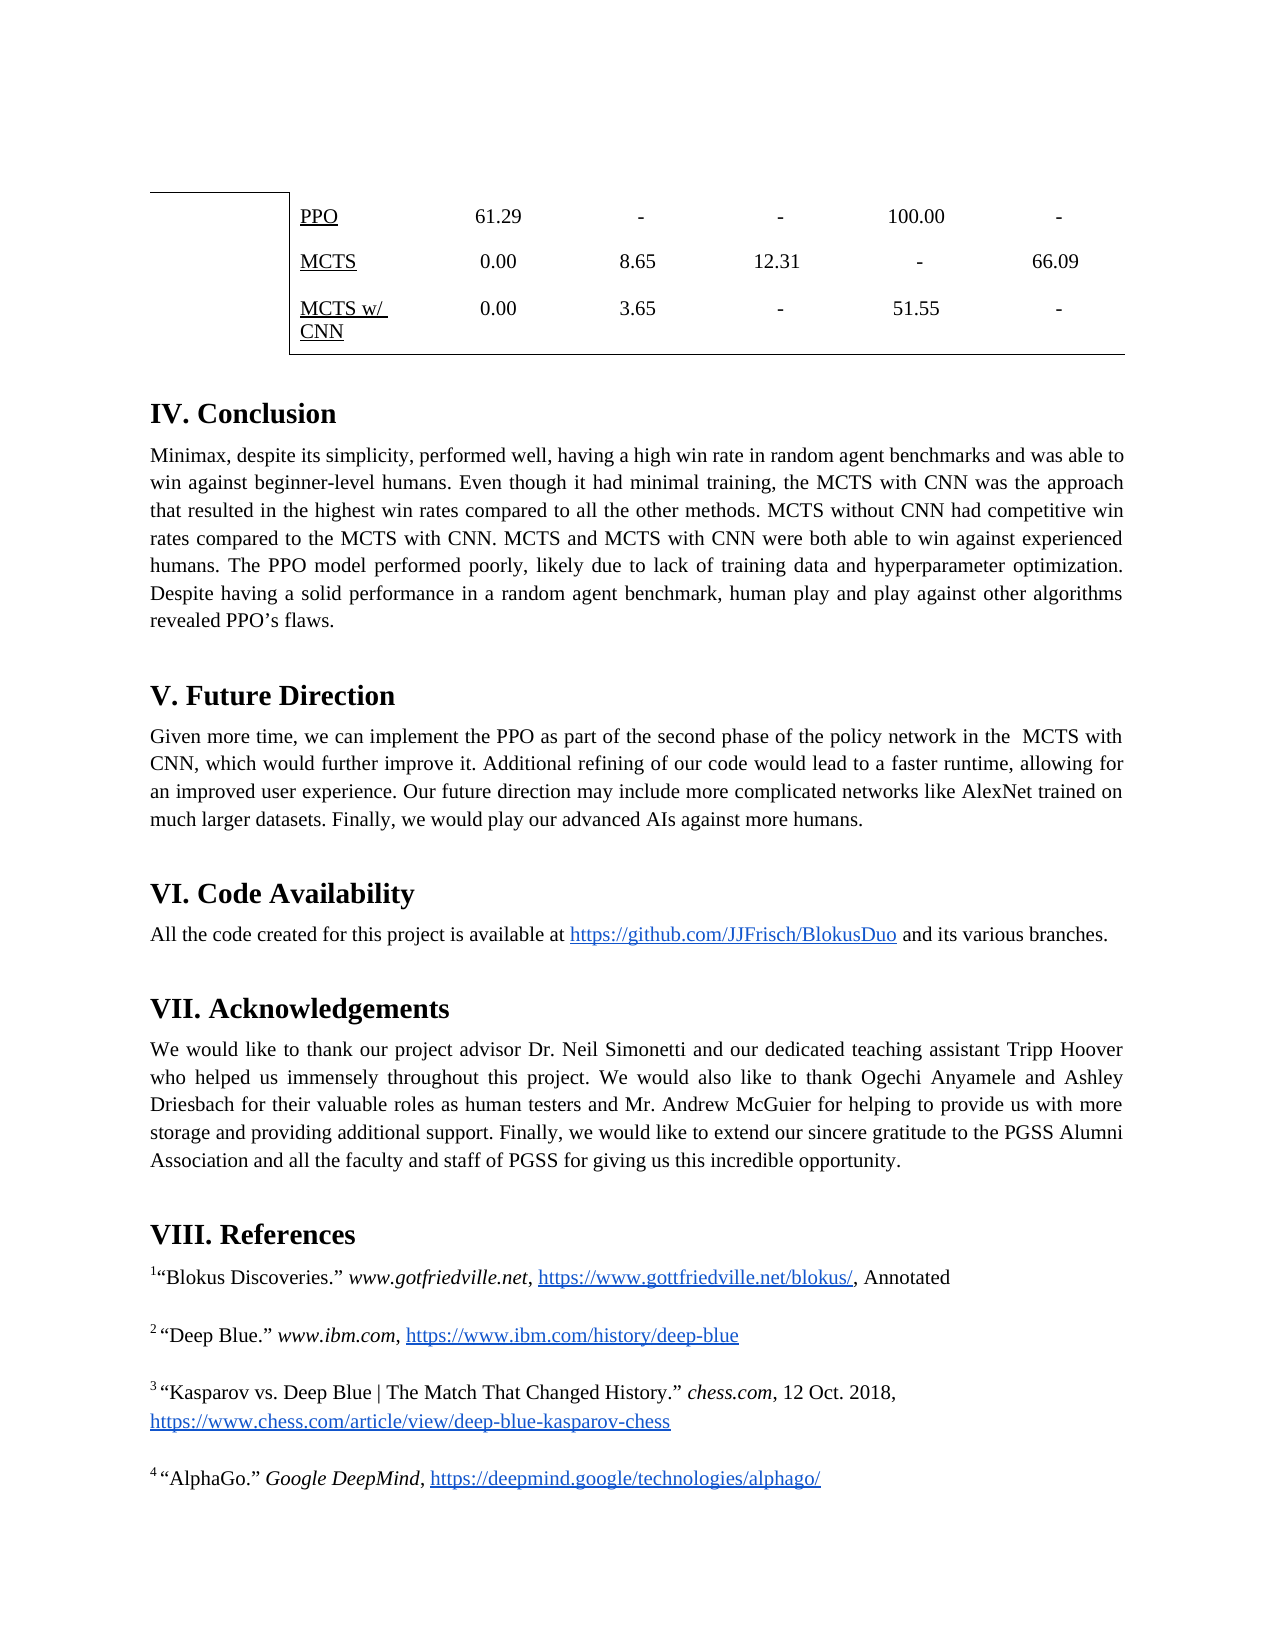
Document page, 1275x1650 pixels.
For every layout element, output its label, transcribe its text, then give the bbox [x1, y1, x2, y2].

text We would like to thank our project advisor Dr. Neil Simonetti and our dedicated teaching assistant Tripp Hoover who helped us immensely throughout this project. We would also like to thank Ogechi Anyamele and Ashley Driesbach for their valuable roles as human testers and Mr. Andrew McGuier for helping to provide us with more storage and providing additional support. Finally, we would like to extend our sincere gratitude to the PGSS Alumni Association and all the faculty and staff of PGSS for giving us this incredible opportunity. [150, 1037, 1125, 1172]
table_cell 8.65 [568, 238, 707, 284]
table_cell PPO [290, 192, 429, 238]
subtitle VI. Code Availability [150, 876, 1125, 909]
text 2 “Deep Blue.” www.ibm.com, https://www.ibm.com/history/deep-blue [150, 1321, 1125, 1347]
text 1“Blokus Discoveries.” www.gotfriedville.net, https://www.gottfriedville.net/blokus/, Annotated [150, 1263, 1125, 1289]
table_cell [568, 192, 707, 238]
table_cell 3.65 [568, 284, 707, 354]
table_cell [846, 238, 986, 284]
table_cell [986, 192, 1125, 238]
text 4 “AlphaGo.” Google DeepMind, https://deepmind.google/technologies/alphago/ [150, 1464, 1125, 1490]
table_cell MCTS [290, 238, 429, 284]
table_cell 12.31 [707, 238, 846, 284]
table_cell 51.55 [846, 284, 986, 354]
text Given more time, we can implement the PPO as part of the second phase of the policy network in the MCTS with CNN, which would further improve it. Additional refining of our code would lead to a faster runtime, allowing for an improved user experience. Our future direction may include more complicated networks like AlexNet trained on much larger datasets. Finally, we would play our advanced AIs against more humans. [150, 724, 1125, 831]
subtitle V. Future Direction [150, 678, 1125, 711]
table_cell 0.00 [429, 238, 568, 284]
text 3 “Kasparov vs. Deep Blue | The Match That Changed History.” chess.com, 12 Oct. 2018, [150, 1378, 1125, 1405]
subtitle VII. Acknowledgements [150, 991, 1125, 1024]
table_cell 0.00 [429, 284, 568, 354]
table_cell MCTS w/ CNN [290, 284, 429, 354]
table_cell 66.09 [986, 238, 1125, 284]
subtitle VIII. References [150, 1217, 1125, 1250]
text Minimax, despite its simplicity, performed well, having a high win rate in random agent benchmarks and was able to win against beginner-level humans. Even though it had minimal training, the MCTS with CNN was the approach that resulted in the highest win rates compared to all the other methods. MCTS without CNN had competitive win rates compared to the MCTS with CNN. MCTS and MCTS with CNN were both able to win against experienced humans. The PPO model performed poorly, likely due to lack of training data and hyperparameter optimization. Despite having a solid performance in a random agent benchmark, human play and play against other algorithms revealed PPO’s flaws. [150, 443, 1125, 632]
table_cell 100.00 [846, 192, 986, 238]
text All the code created for this project is available at https://github.com/JJFrisch/BlokusDuo and its various branches. [150, 922, 1125, 946]
table_cell 61.29 [429, 192, 568, 238]
text https://www.chess.com/article/view/deep-blue-kasparov-chess [150, 1409, 1125, 1433]
table_cell [150, 193, 289, 354]
subtitle IV. Conclusion [150, 397, 1125, 430]
table_cell [986, 284, 1125, 354]
table_cell [707, 284, 846, 354]
table_cell [707, 192, 846, 238]
